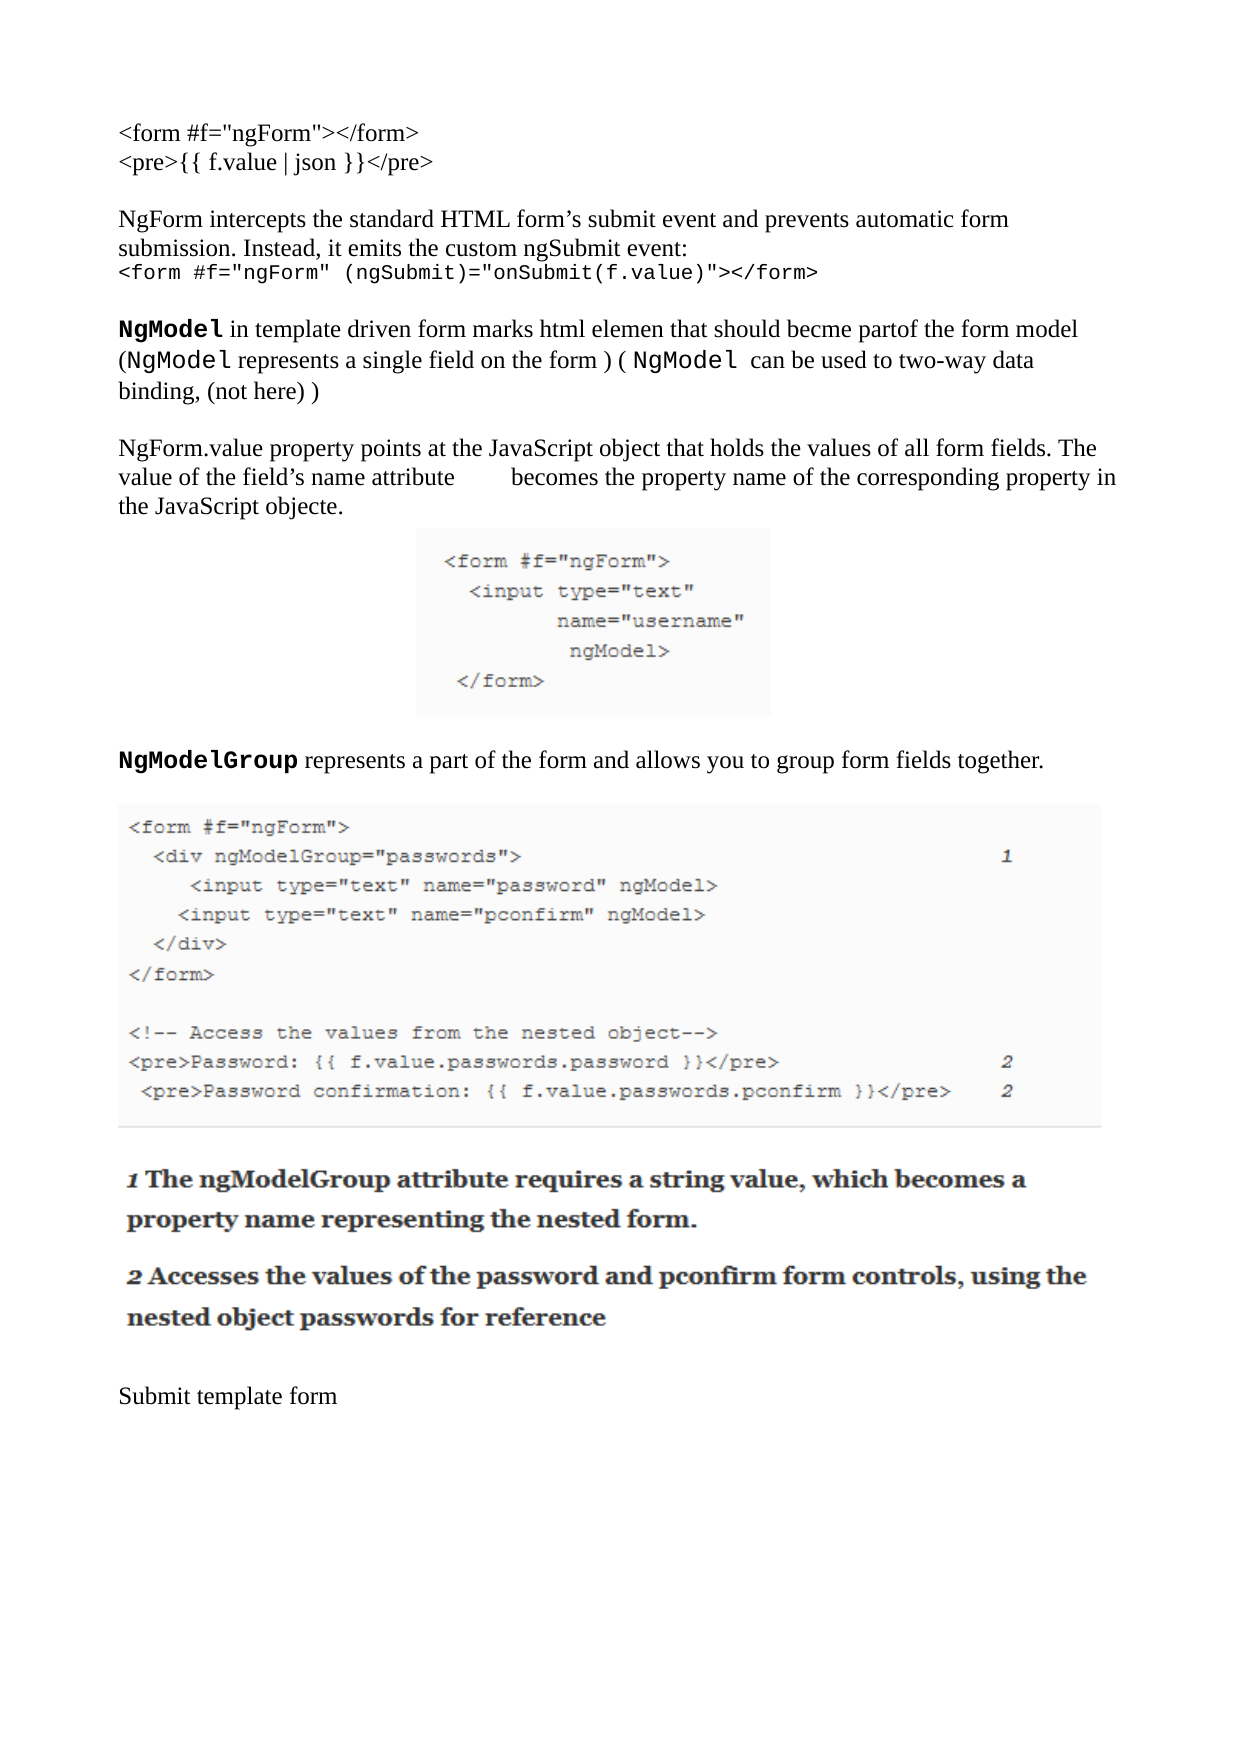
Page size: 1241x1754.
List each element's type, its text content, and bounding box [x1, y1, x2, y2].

text <form #f="ngForm" (ngSubmit)="onSubmit(f.value)"></form> [118, 262, 1122, 286]
text <form #f="ngForm"></form> <pre>{{ f.value | json }}</pre> [118, 118, 1122, 176]
text NgModelGroup represents a part of the form and allows you to group form fields together. [118, 745, 1122, 776]
picture [416, 528, 772, 717]
text NgModel in template driven form marks html elemen that should becme partof the form model (NgModel represents a single field on the form ) ( NgModel can be used to two-way data binding, (not here) ) [118, 314, 1122, 405]
picture [118, 804, 1123, 1352]
text NgForm.value property points at the JavaScript object that holds the values of all form fields. The value of the field’s name attribute becomes the property name of the corresponding property in the JavaScript objecte. [118, 433, 1122, 520]
text Submit template form [118, 1381, 1122, 1409]
text NgForm intercepts the standard HTML form’s submit event and prevents automatic form submission. Instead, it emits the custom ngSubmit event: [118, 204, 1122, 262]
